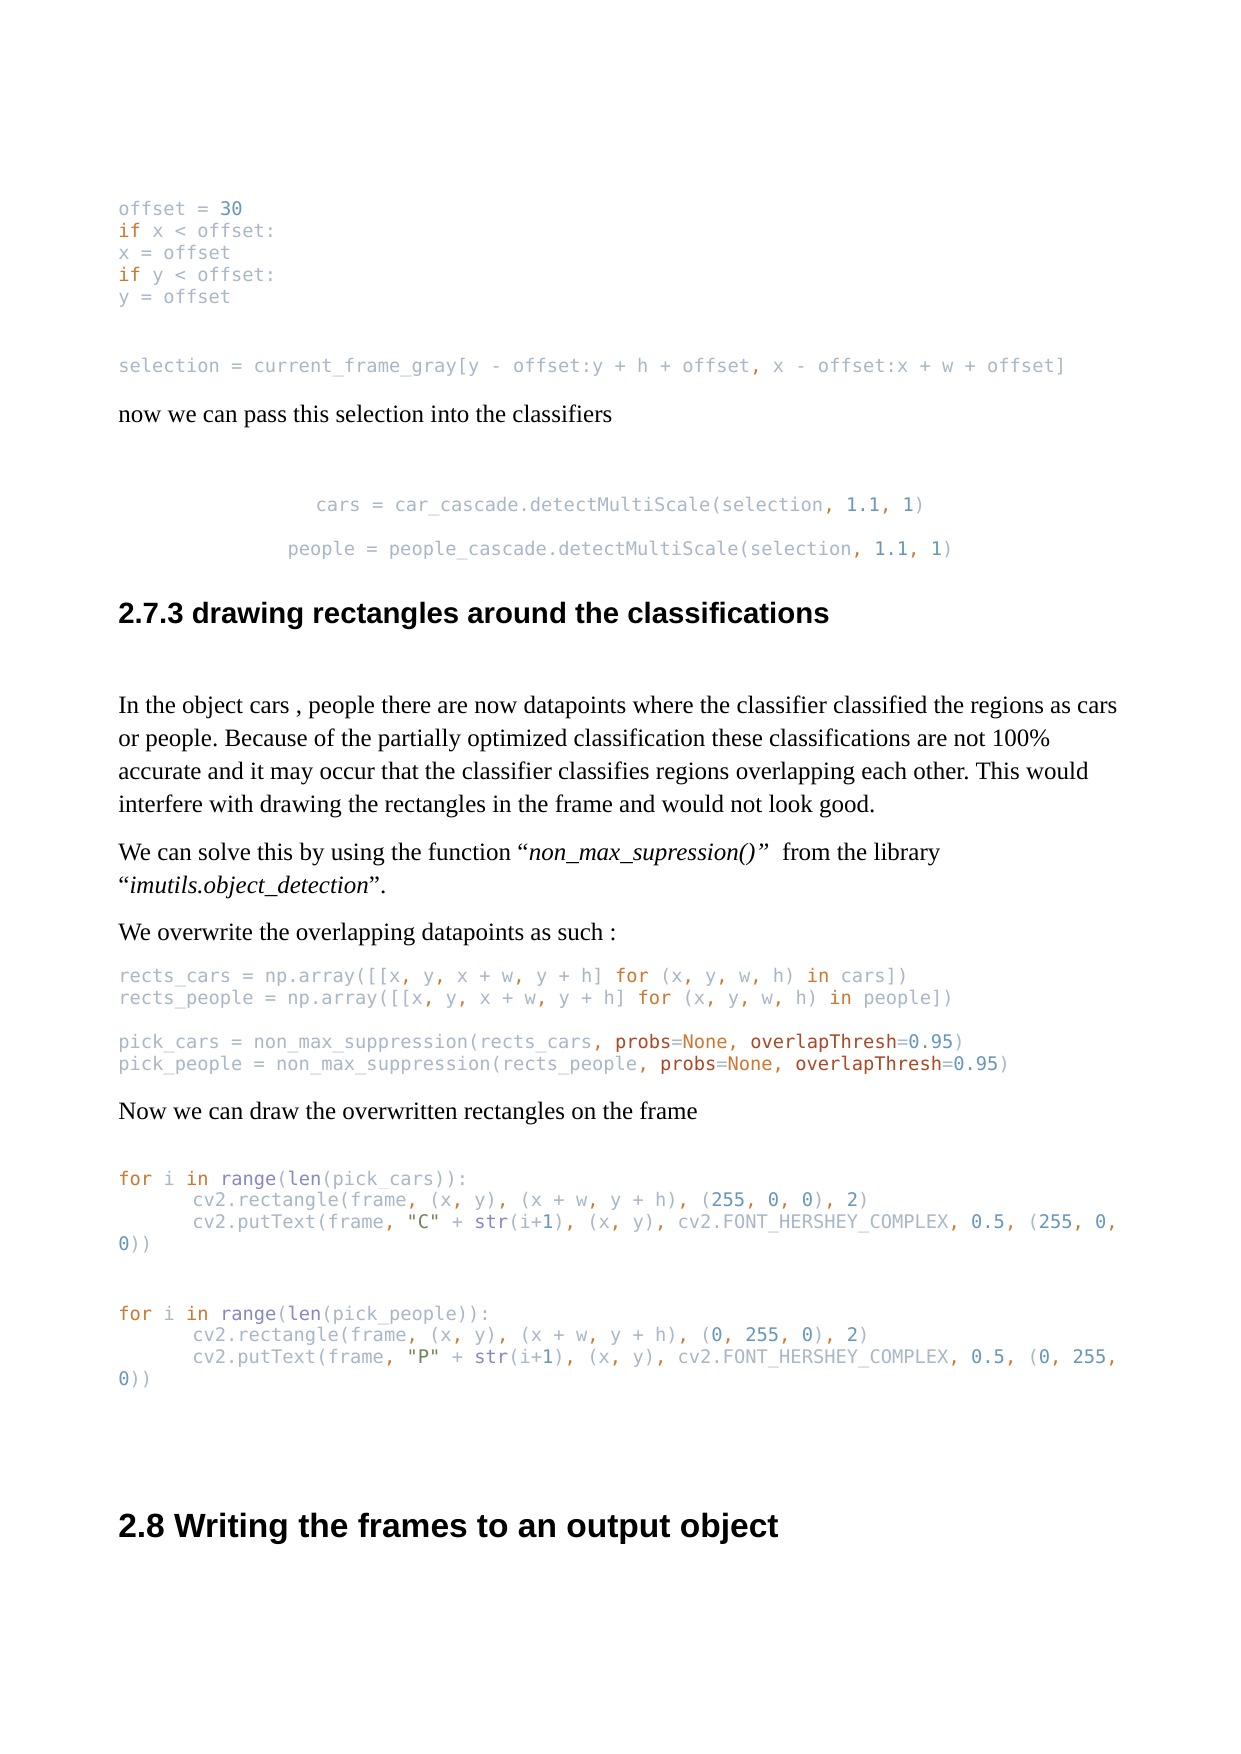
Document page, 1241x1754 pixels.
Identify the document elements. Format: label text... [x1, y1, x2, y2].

text x = offset [118, 242, 1122, 264]
text In the object cars , people there are now datapoints where the classifier classified the regions as cars or people. Because of the partially optimized classification these classifications are not 100% accurate and it may occur that the classifier classifies regions overlapping each other. This would interfere with drawing the rectangles in the frame and would not look good. [118, 690, 1122, 818]
text cv2.rectangle(frame, (x, y), (x + w, y + h), (0, 255, 0), 2) [118, 1324, 1122, 1346]
text We overwrite the overlapping datapoints as such : [118, 917, 1122, 946]
subtitle 2.8 Writing the frames to an output object [118, 1506, 1122, 1544]
text if x < offset: [118, 220, 1122, 242]
text offset = 30 [118, 198, 1122, 220]
text cv2.rectangle(frame, (x, y), (x + w, y + h), (255, 0, 0), 2) [118, 1189, 1122, 1211]
text cv2.putText(frame, "C" + str(i+1), (x, y), cv2.FONT_HERSHEY_COMPLEX, 0.5, (255, 0, 0)) [118, 1211, 1122, 1255]
text y = offset [118, 286, 1122, 308]
text Now we can draw the overwritten rectangles on the frame [118, 1096, 1122, 1125]
text if y < offset: [118, 264, 1122, 286]
text cars = car_cascade.detectMultiScale(selection, 1.1, 1) [118, 494, 1122, 516]
subtitle 2.7.3 drawing rectangles around the classifications [118, 596, 1122, 630]
text cv2.putText(frame, "P" + str(i+1), (x, y), cv2.FONT_HERSHEY_COMPLEX, 0.5, (0, 255, 0)) [118, 1346, 1122, 1390]
text We can solve this by using the function “non_max_supression()” from the library “imutils.object_detection”. [118, 837, 1122, 898]
text people = people_cascade.detectMultiScale(selection, 1.1, 1) [118, 538, 1122, 560]
text pick_cars = non_max_suppression(rects_cars, probs=None, overlapThresh=0.95) [118, 1031, 1122, 1052]
text for i in range(len(pick_people)): [118, 1303, 1122, 1324]
text rects_cars = np.array([[x, y, x + w, y + h] for (x, y, w, h) in cars]) [118, 965, 1122, 987]
text rects_people = np.array([[x, y, x + w, y + h] for (x, y, w, h) in people]) [118, 987, 1122, 1009]
text pick_people = non_max_suppression(rects_people, probs=None, overlapThresh=0.95) [118, 1052, 1122, 1074]
text for i in range(len(pick_cars)): [118, 1167, 1122, 1189]
text now we can pass this selection into the classifiers [118, 399, 1122, 428]
text selection = current_frame_gray[y - offset:y + h + offset, x - offset:x + w + offset] [118, 355, 1122, 377]
